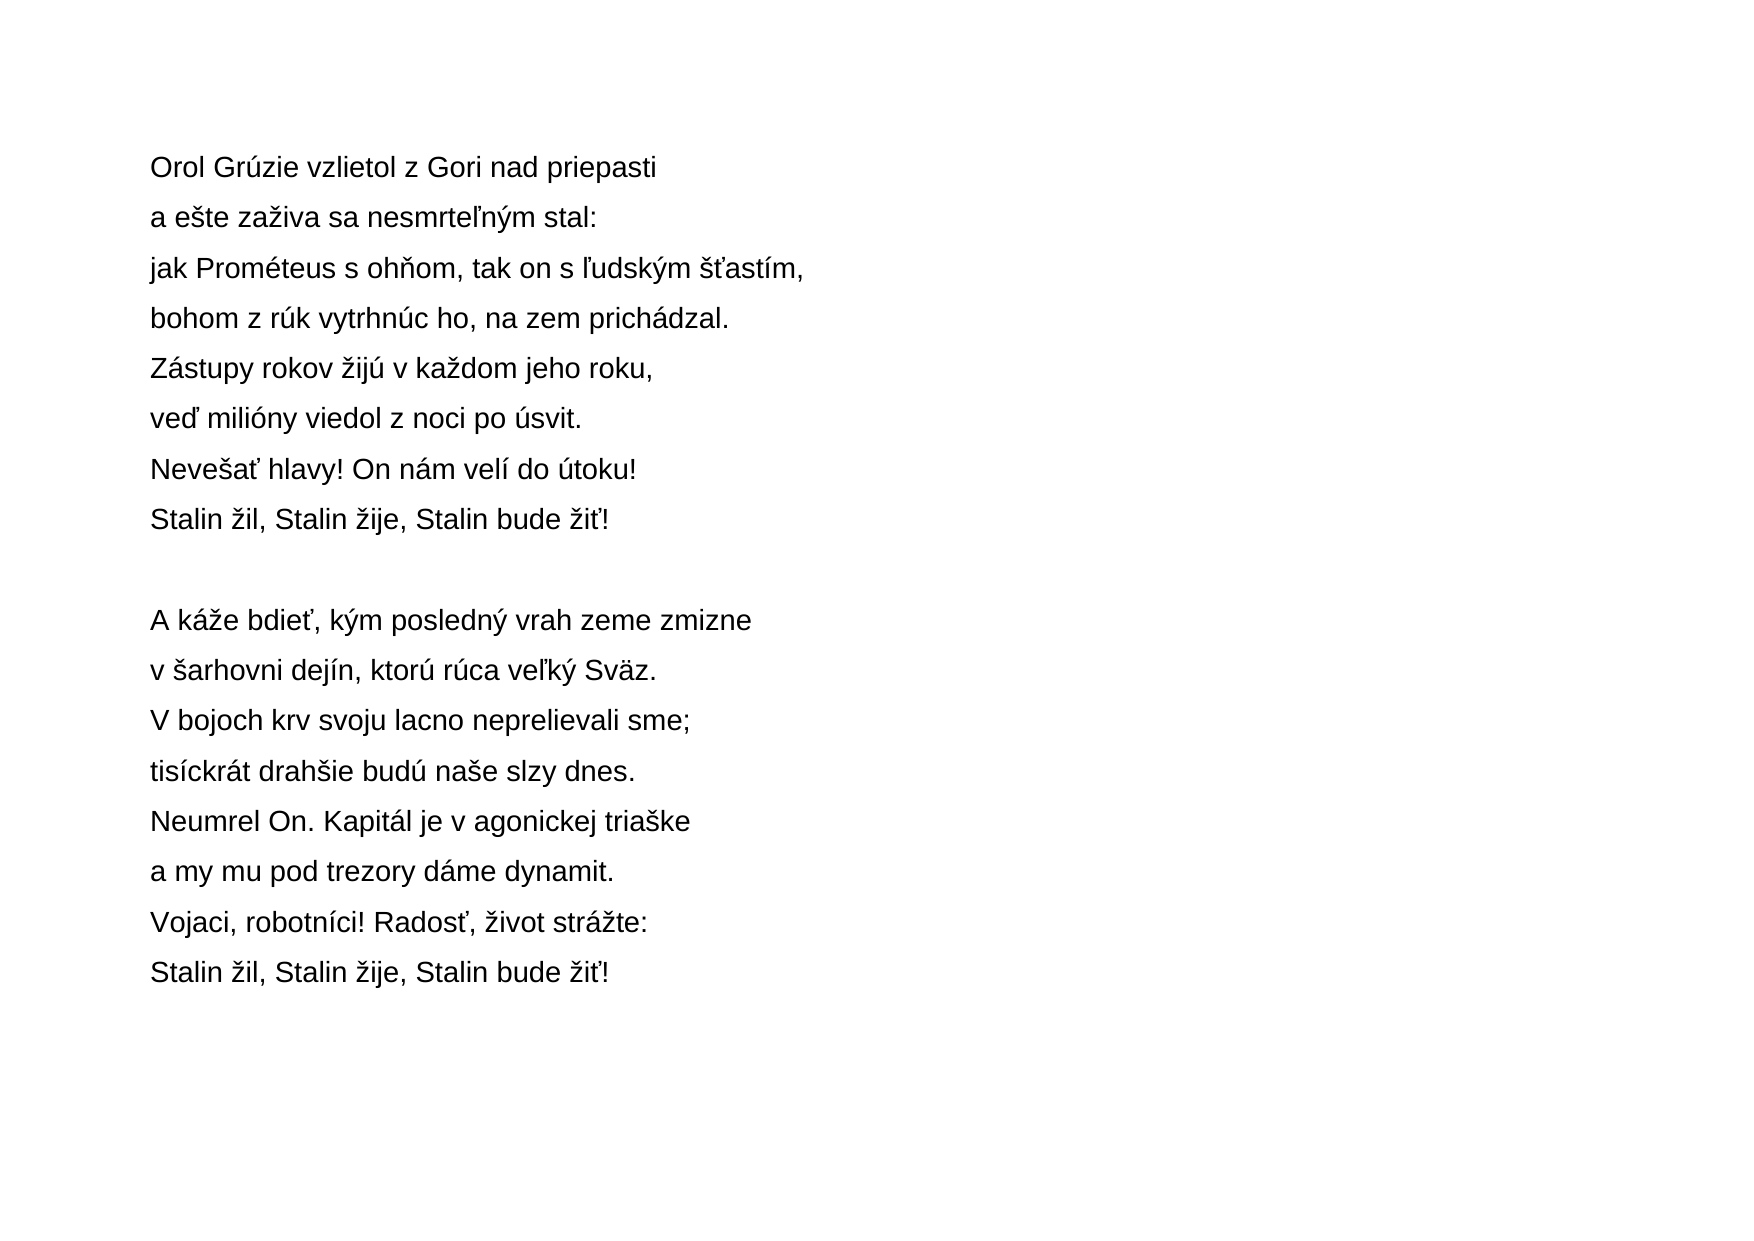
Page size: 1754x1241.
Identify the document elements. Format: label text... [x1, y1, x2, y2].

text a my mu pod trezory dáme dynamit. [150, 854, 1243, 888]
text tisíckrát drahšie budú naše slzy dnes. [150, 754, 1243, 787]
text veď milióny viedol z noci po úsvit. [150, 402, 1243, 435]
text Orol Grúzie vzlietol z Gori nad priepasti [150, 150, 1243, 183]
text Zástupy rokov žijú v každom jeho roku, [150, 351, 1243, 385]
text bohom z rúk vytrhnúc ho, na zem prichádzal. [150, 301, 1243, 334]
text a ešte zaživa sa nesmrteľným stal: [150, 200, 1243, 234]
text A káže bdieť, kým posledný vrah zeme zmizne [150, 603, 1243, 636]
text Neumrel On. Kapitál je v agonickej triaške [150, 804, 1243, 838]
text jak Prométeus s ohňom, tak on s ľudským šťastím, [150, 251, 1243, 284]
text v šarhovni dejín, ktorú rúca veľký Sväz. [150, 653, 1243, 687]
text Stalin žil, Stalin žije, Stalin bude žiť! [150, 502, 1243, 536]
text V bojoch krv svoju lacno neprelievali sme; [150, 703, 1243, 737]
text Vojaci, robotníci! Radosť, život strážte: [150, 905, 1243, 938]
text Stalin žil, Stalin žije, Stalin bude žiť! [150, 955, 1243, 988]
text Nevešať hlavy! On nám velí do útoku! [150, 452, 1243, 485]
